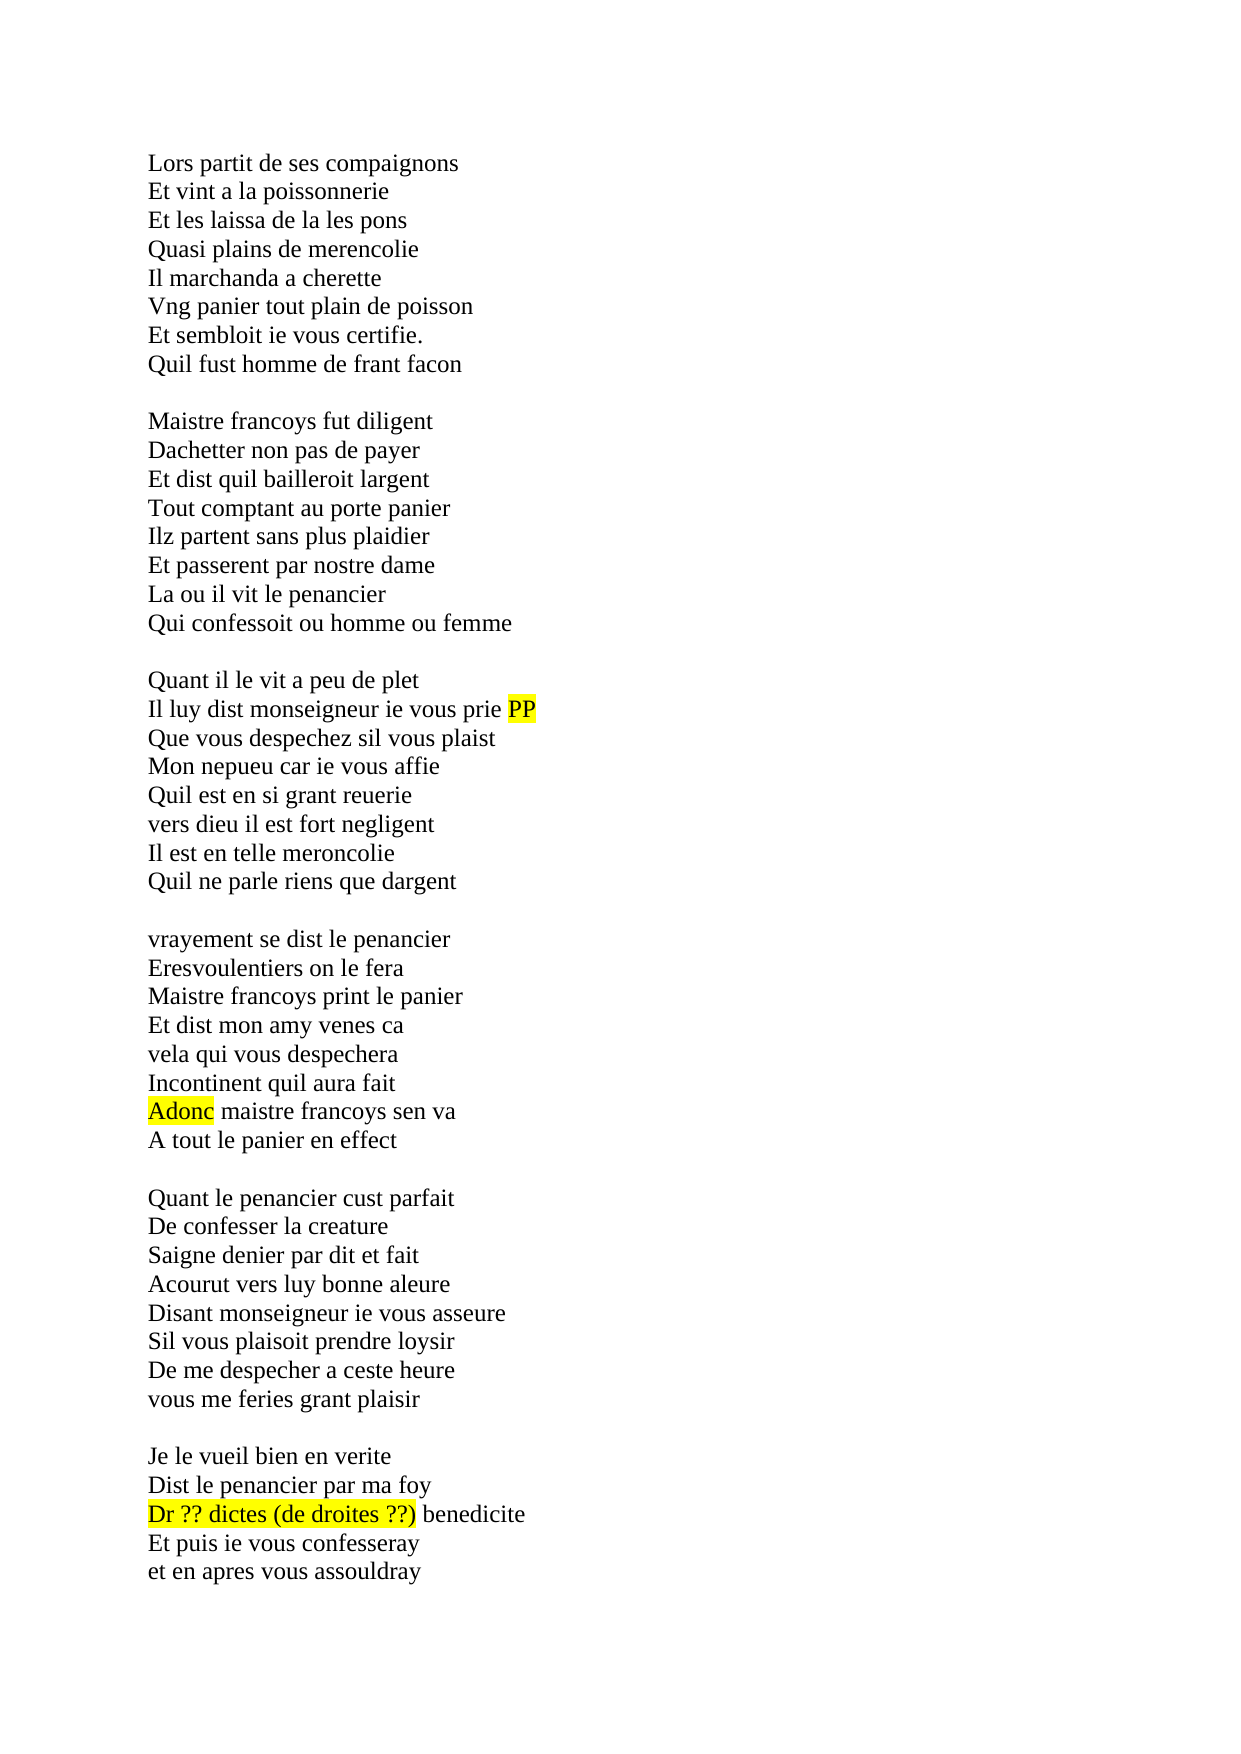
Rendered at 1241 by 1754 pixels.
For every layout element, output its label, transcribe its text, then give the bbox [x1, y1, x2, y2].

text Je le vueil bien en verite Dist le penancier par ma foy Dr ?? dictes (de droites ??) benedicite Et puis ie vous confesseray et en apres vous assouldray [148, 1441, 1093, 1585]
text Maistre francoys fut diligent Dachetter non pas de payer Et dist quil bailleroit largent Tout comptant au porte panier Ilz partent sans plus plaidier Et passerent par nostre dame La ou il vit le penancier Qui confessoit ou homme ou femme [148, 406, 1093, 636]
text Lors partit de ses compaignons Et vint a la poissonnerie Et les laissa de la les pons Quasi plains de merencolie Il marchanda a cherette Vng panier tout plain de poisson Et sembloit ie vous certifie. Quil fust homme de frant facon [148, 148, 1093, 378]
text Quant il le vit a peu de plet Il luy dist monseigneur ie vous prie PP Que vous despechez sil vous plaist Mon nepueu car ie vous affie Quil est en si grant reuerie vers dieu il est fort negligent Il est en telle meroncolie Quil ne parle riens que dargent [148, 665, 1093, 895]
text vrayement se dist le penancier Eresvoulentiers on le fera Maistre francoys print le panier Et dist mon amy venes ca vela qui vous despechera Incontinent quil aura fait Adonc maistre francoys sen va A tout le panier en effect [148, 924, 1093, 1154]
text Quant le penancier cust parfait De confesser la creature Saigne denier par dit et fait Acourut vers luy bonne aleure Disant monseigneur ie vous asseure Sil vous plaisoit prendre loysir De me despecher a ceste heure vous me feries grant plaisir [148, 1183, 1093, 1413]
